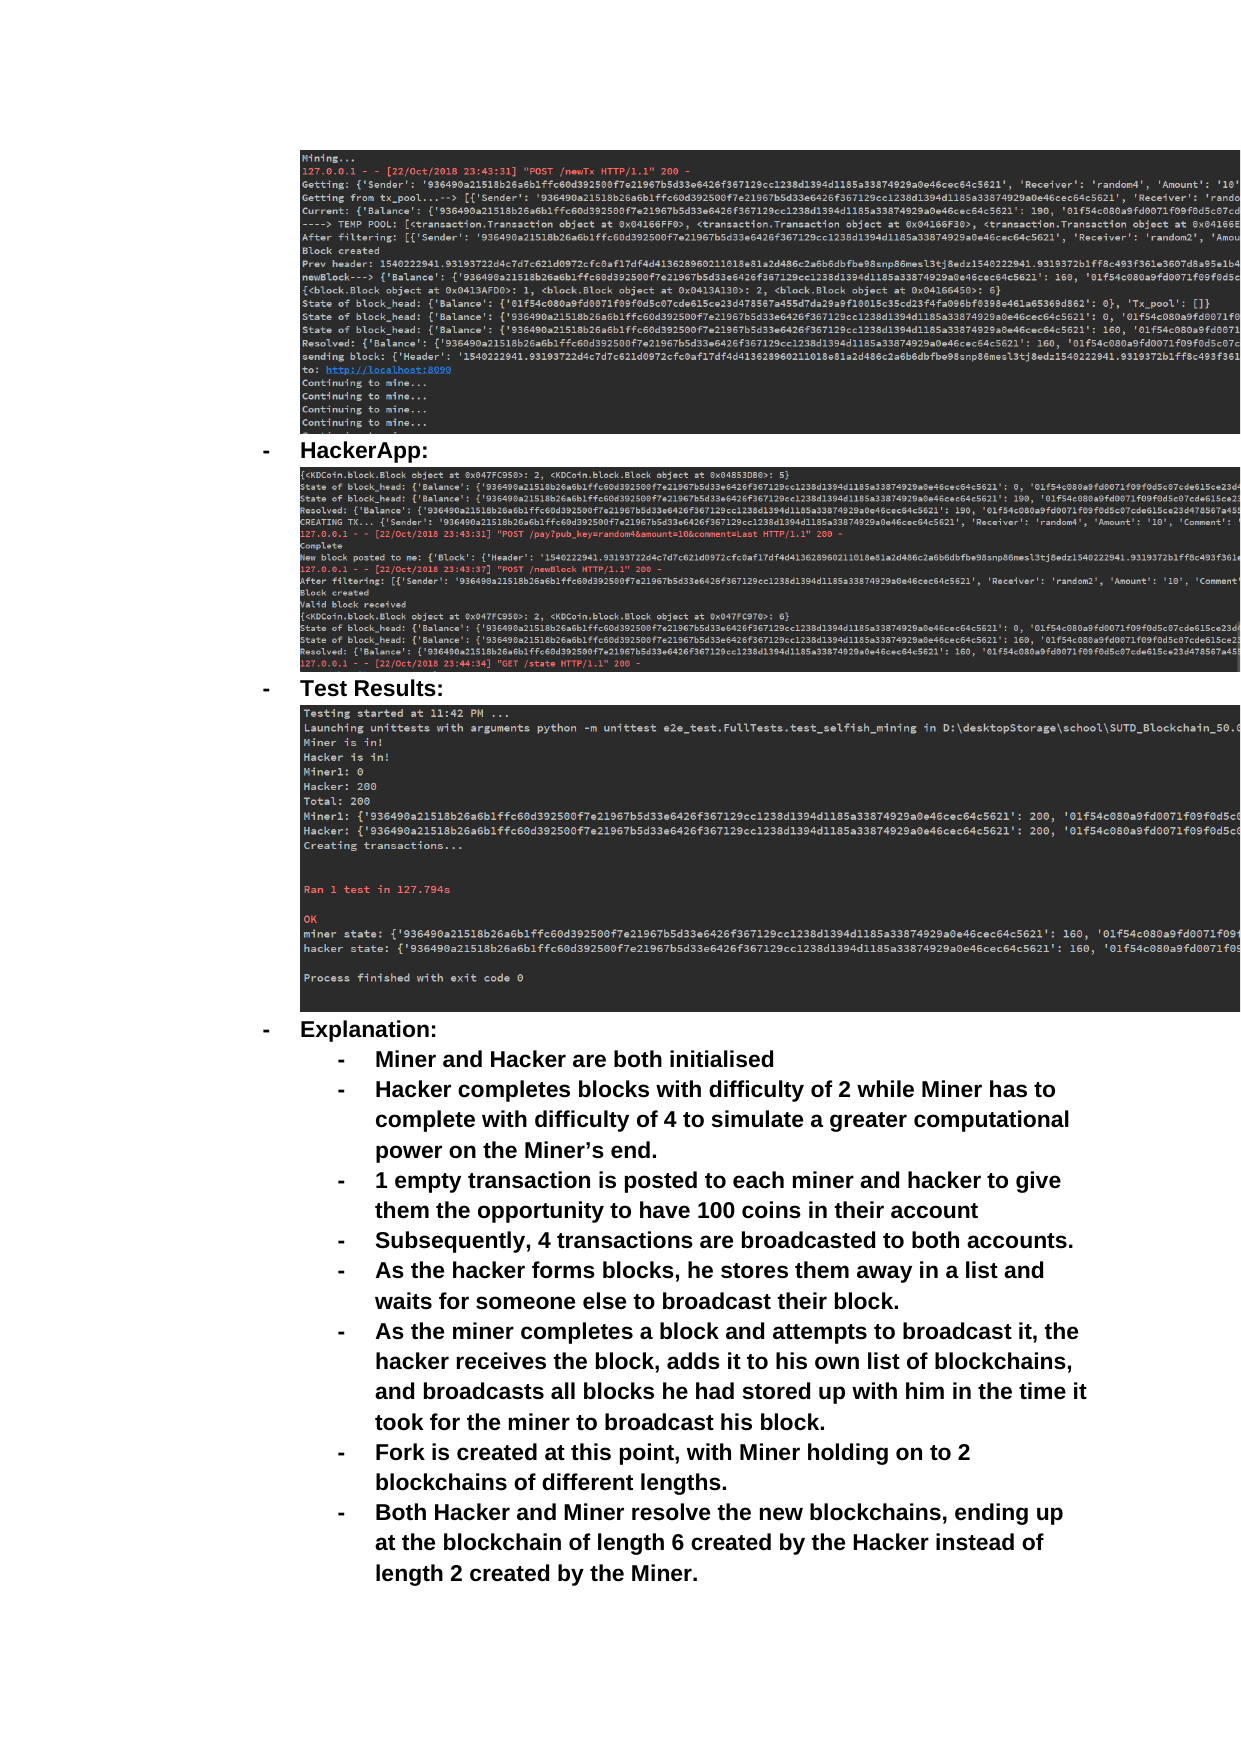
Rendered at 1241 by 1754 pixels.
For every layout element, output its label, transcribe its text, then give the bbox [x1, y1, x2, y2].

list 1 empty transaction is posted to each miner and hacker to give them the opportunity to have 100 coins in their account [337, 1167, 1090, 1223]
list As the hacker forms blocks, he stores them away in a list and waits for someone else to broadcast their block. [337, 1257, 1090, 1314]
list Both Hacker and Miner resolve the new blockchains, ending up at the blockchain of length 6 created by the Hacker instead of length 2 created by the Miner. [337, 1499, 1090, 1586]
list Fork is created at this point, with Miner holding on to 2 blockchains of different lengths. [337, 1439, 1090, 1495]
picture [300, 150, 1241, 434]
picture [300, 467, 1241, 672]
list Hacker completes blocks with difficulty of 2 while Miner has to complete with difficulty of 4 to simulate a greater computational power on the Miner’s end. [337, 1076, 1090, 1163]
list As the miner completes a block and attempts to broadcast it, the hacker receives the block, adds it to his own list of blockchains, and broadcasts all blocks he had stored up with him in the time it took for the miner to broadcast his block. [337, 1318, 1090, 1435]
list Explanation: [262, 1016, 1090, 1042]
list HackerApp: [262, 437, 1090, 463]
list Miner and Hacker are both initialised [337, 1046, 1090, 1072]
list Test Results: [262, 675, 1090, 702]
picture [300, 705, 1241, 1012]
list Subsequently, 4 transactions are broadcasted to both accounts. [337, 1227, 1090, 1253]
